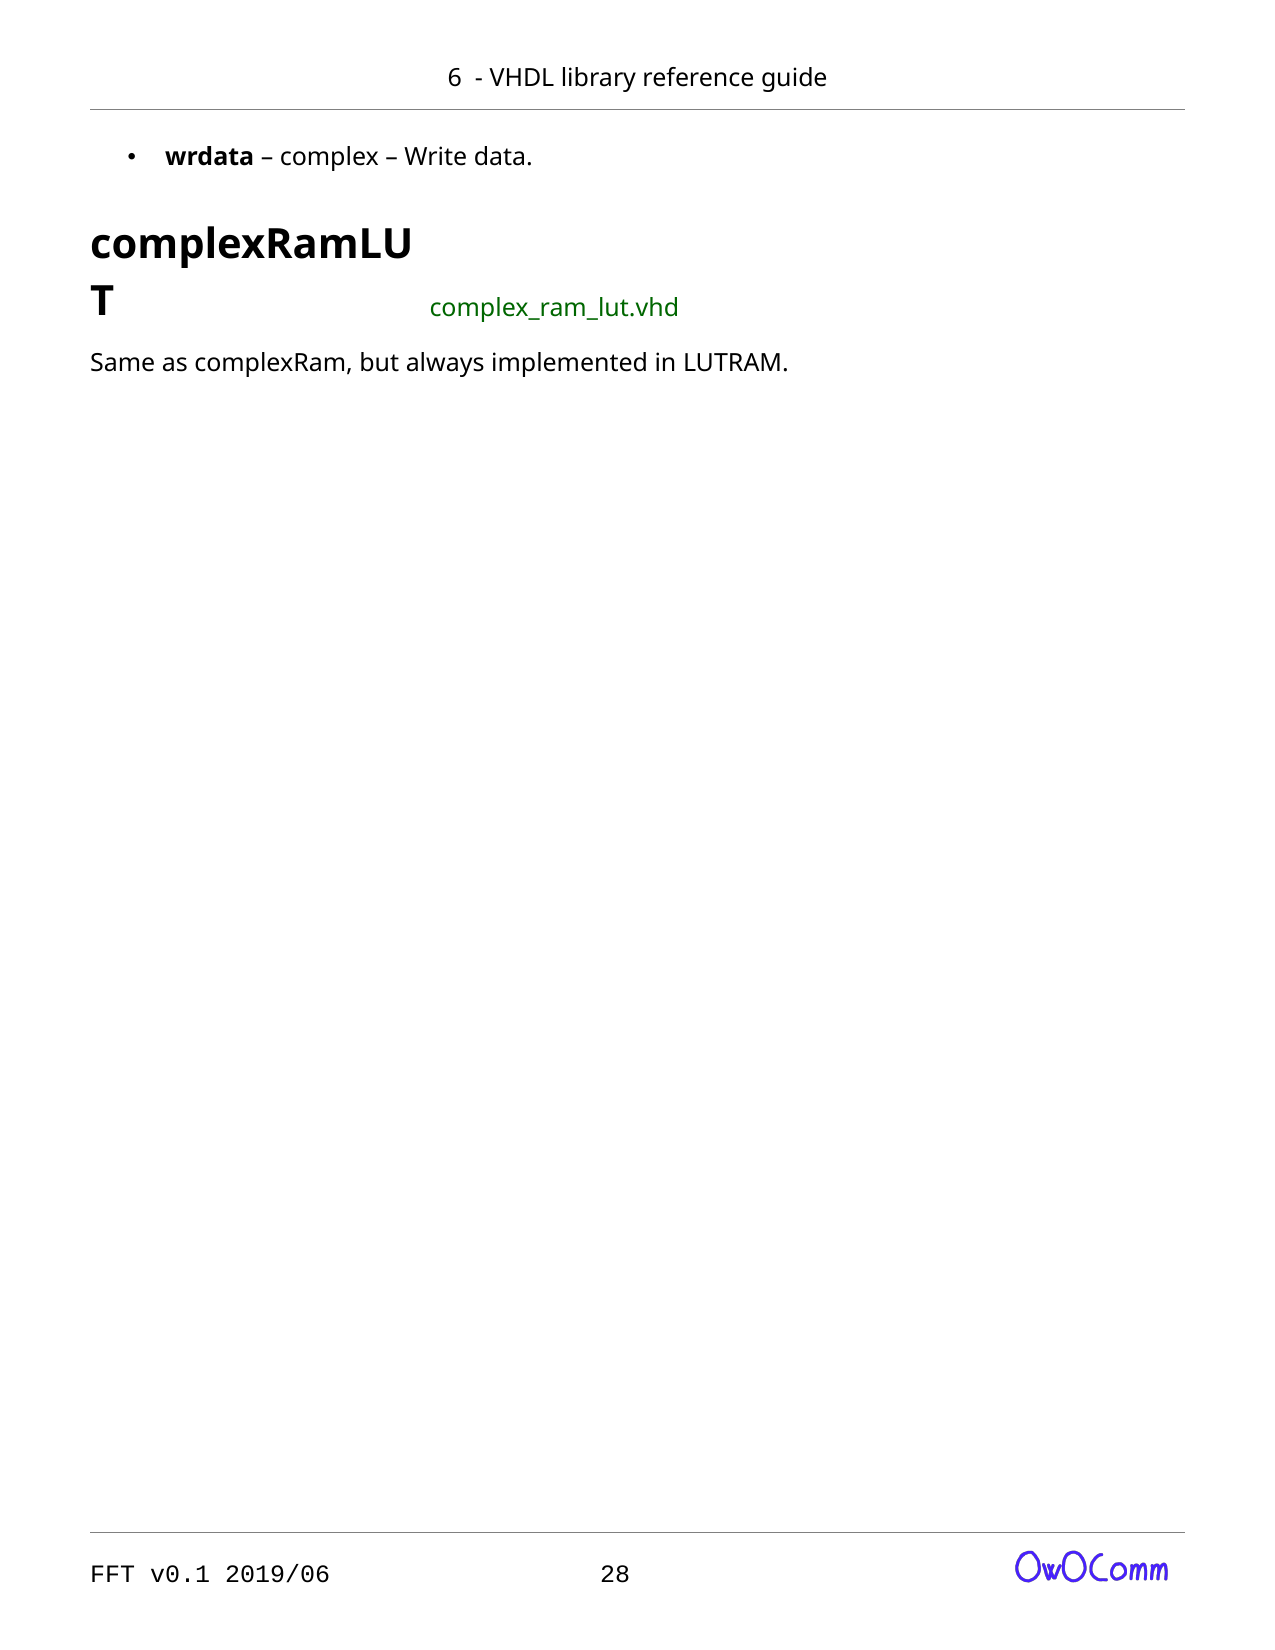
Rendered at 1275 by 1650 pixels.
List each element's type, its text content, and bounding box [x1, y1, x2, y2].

picture [1005, 1544, 1178, 1589]
list wrdata – complex – Write data. [127, 139, 1185, 173]
table_header complexRamLUT [90, 193, 414, 345]
table_header complex_ram_lut.vhd [414, 193, 913, 345]
text Same as complexRam, but always implemented in LUTRAM. [90, 345, 1185, 379]
